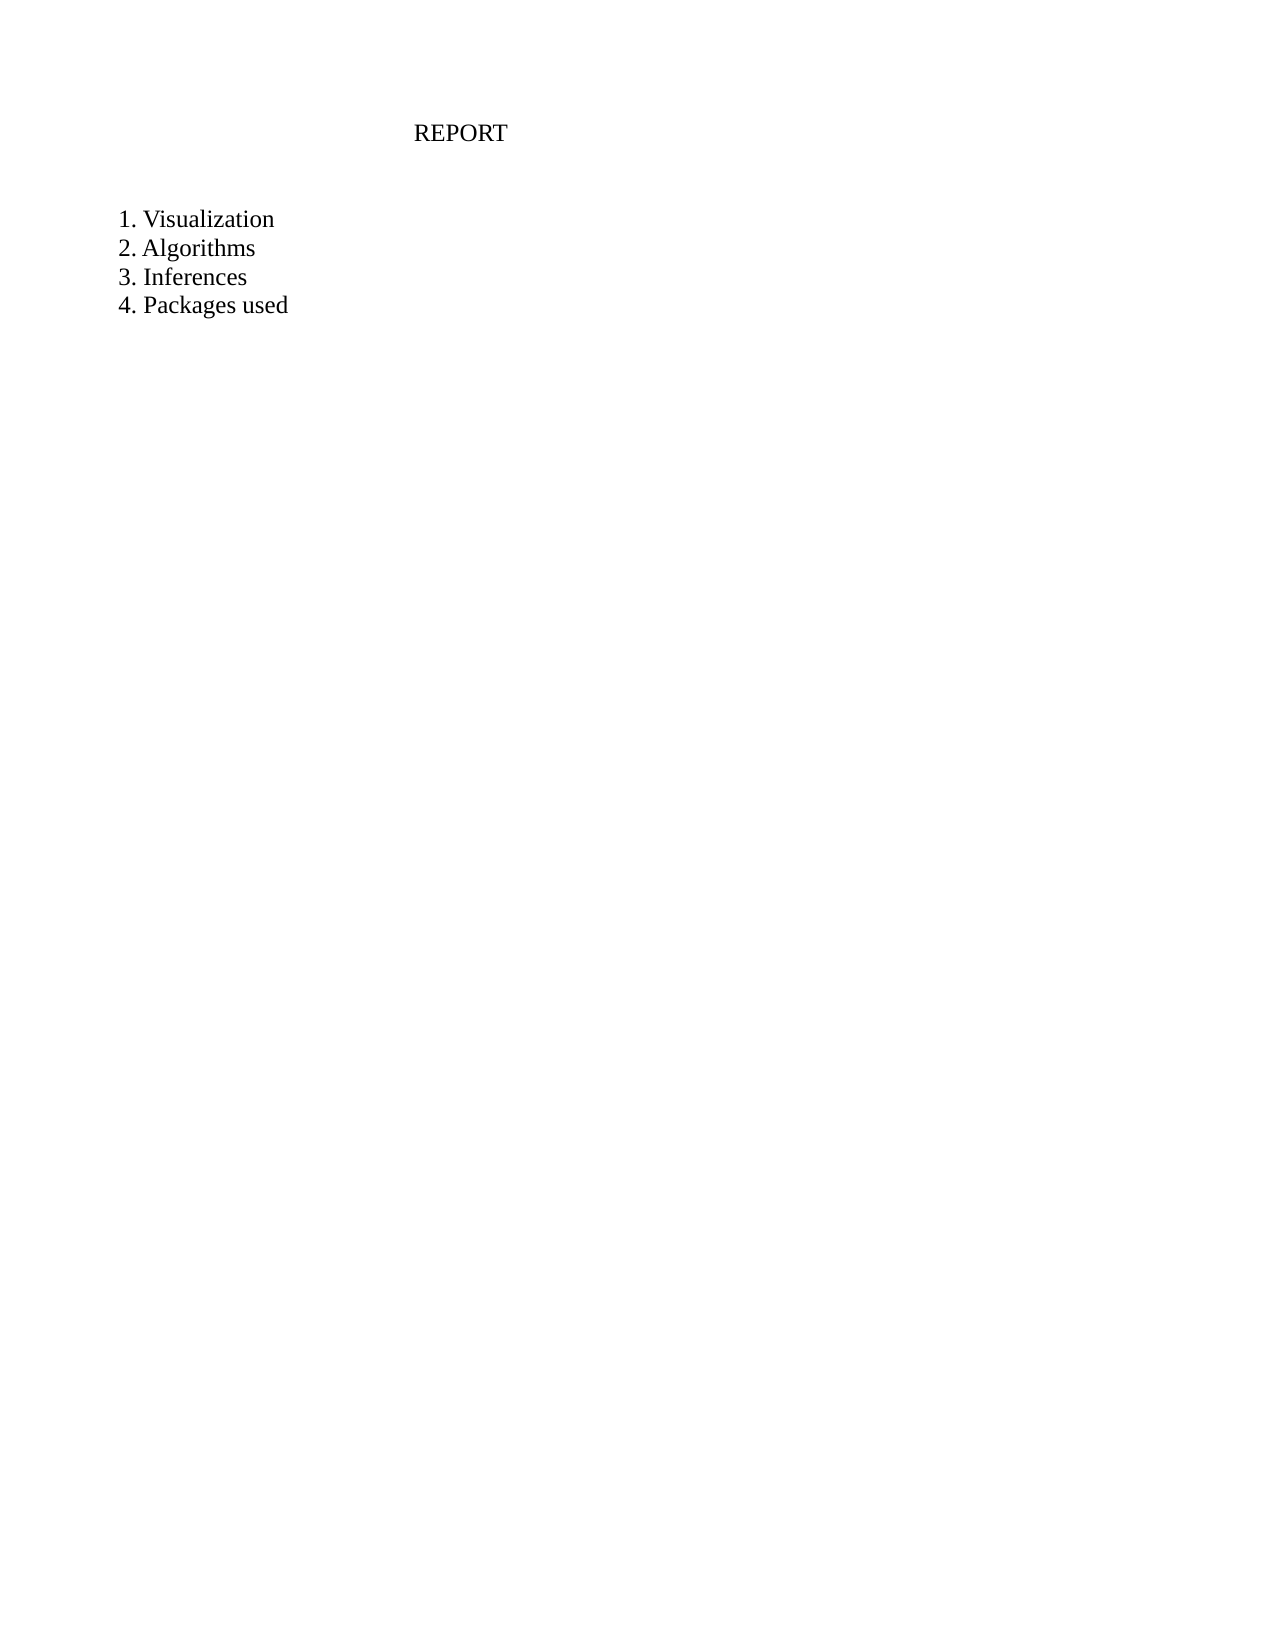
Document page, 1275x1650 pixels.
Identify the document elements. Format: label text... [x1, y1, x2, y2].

text 3. Inferences [118, 262, 1157, 291]
text 4. Packages used [118, 291, 1157, 319]
text REPORT [118, 118, 1157, 147]
text 2. Algorithms [118, 233, 1157, 262]
text 1. Visualization [118, 204, 1157, 233]
